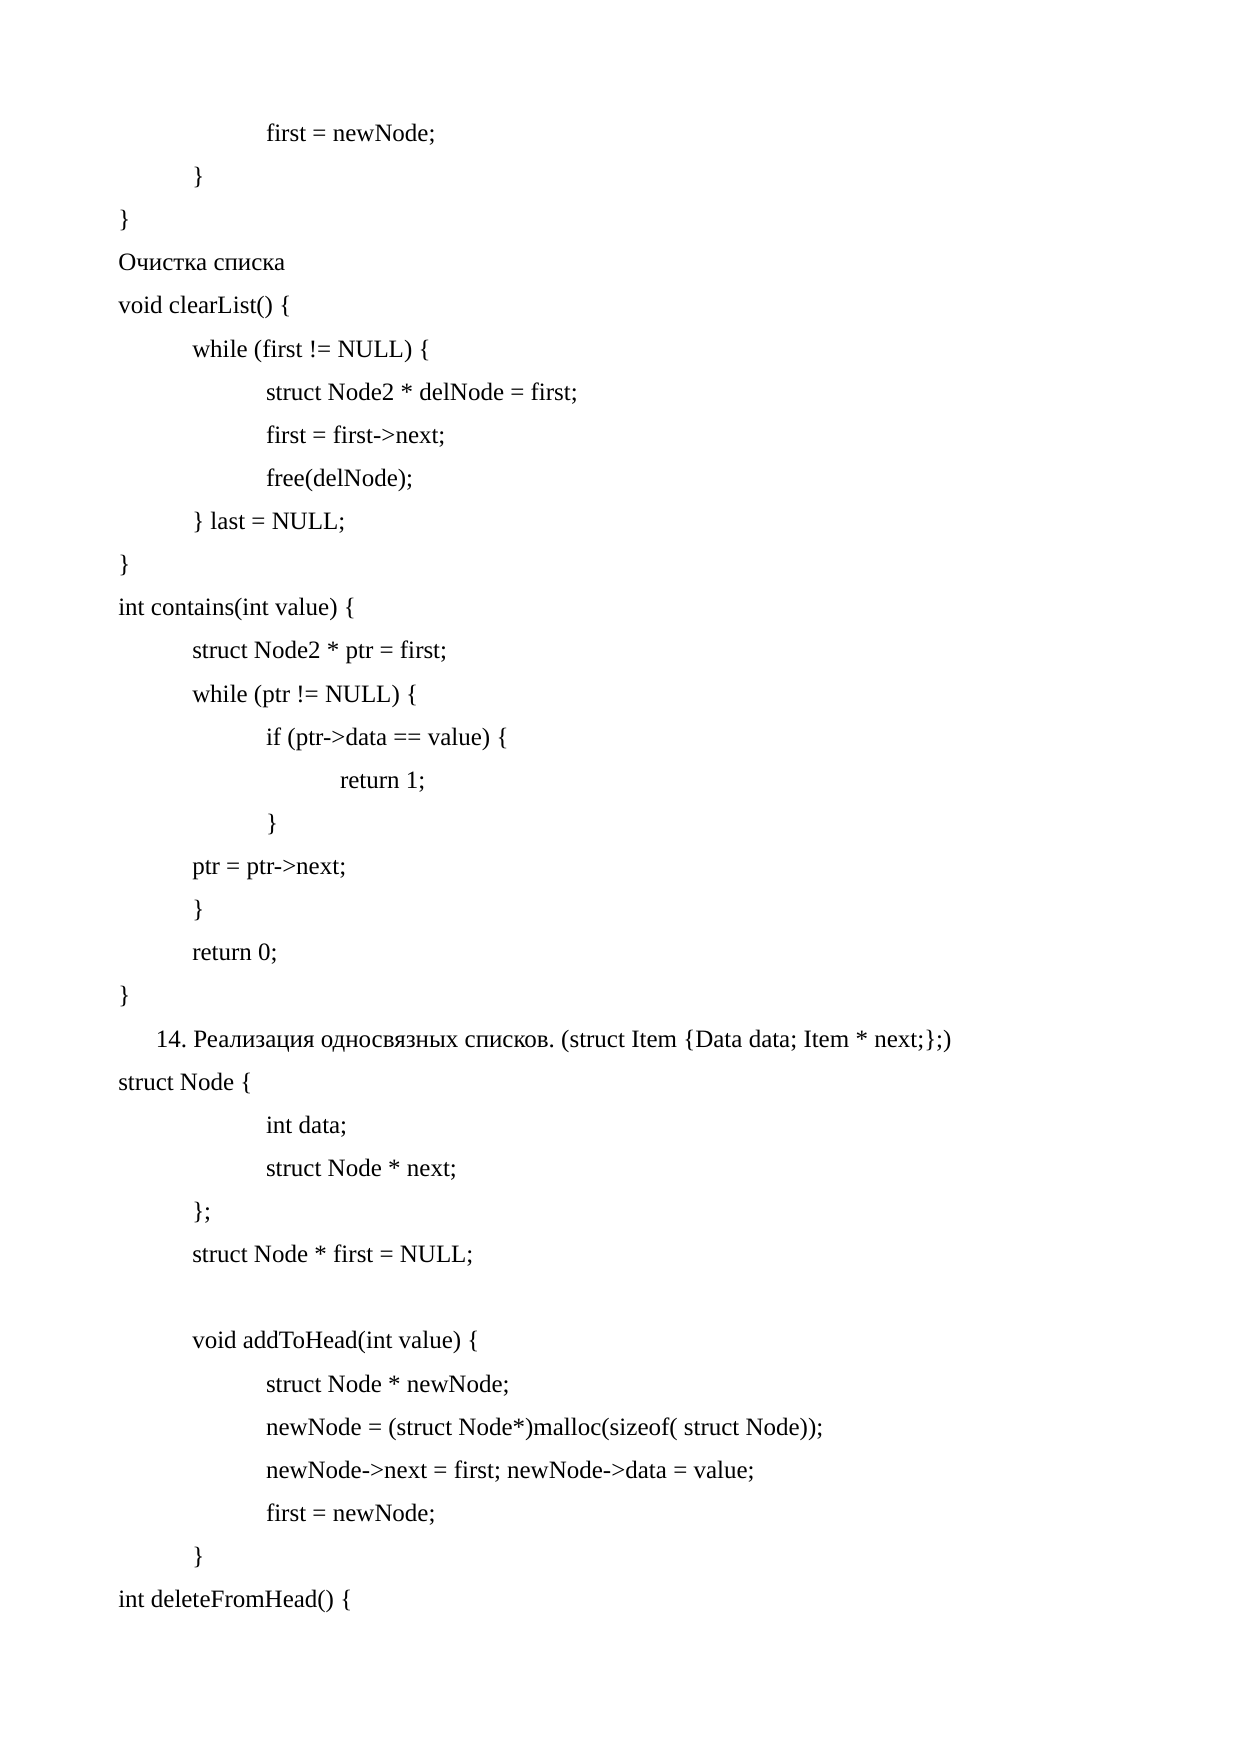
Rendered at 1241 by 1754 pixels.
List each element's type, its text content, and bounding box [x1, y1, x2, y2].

text while (ptr != NULL) { [118, 679, 1122, 707]
text Очистка списка [118, 247, 1122, 276]
text return 1; [118, 765, 1122, 794]
text struct Node * next; [118, 1153, 1122, 1182]
text first = first->next; [118, 420, 1122, 449]
text struct Node2 * delNode = first; [118, 377, 1122, 406]
text int deleteFromHead() { [118, 1584, 1122, 1613]
text free(delNode); [118, 463, 1122, 492]
text struct Node2 * ptr = first; [118, 636, 1122, 664]
text newNode = (struct Node*)malloc(sizeof( struct Node)); [118, 1412, 1122, 1441]
text } [118, 549, 1122, 578]
text }; [118, 1196, 1122, 1225]
text } [118, 808, 1122, 837]
text } [118, 1541, 1122, 1570]
text struct Node * newNode; [118, 1369, 1122, 1397]
text newNode->next = first; newNode->data = value; [118, 1455, 1122, 1484]
text } [118, 894, 1122, 923]
text first = newNode; [118, 118, 1122, 147]
text if (ptr->data == value) { [118, 722, 1122, 751]
text void clearList() { [118, 291, 1122, 319]
text return 0; [118, 937, 1122, 966]
text int contains(int value) { [118, 592, 1122, 621]
text } [118, 161, 1122, 190]
text int data; [118, 1110, 1122, 1139]
text } [118, 981, 1122, 1009]
text struct Node { [118, 1067, 1122, 1096]
text ptr = ptr->next; [118, 851, 1122, 880]
text struct Node * first = NULL; [118, 1239, 1122, 1268]
text first = newNode; [118, 1498, 1122, 1527]
text } [118, 204, 1122, 233]
text while (first != NULL) { [118, 334, 1122, 362]
text void addToHead(int value) { [118, 1326, 1122, 1354]
list Реализация односвязных списков. (struct Item {Data data; Item * next;};) [156, 1024, 1122, 1052]
text } last = NULL; [118, 506, 1122, 535]
